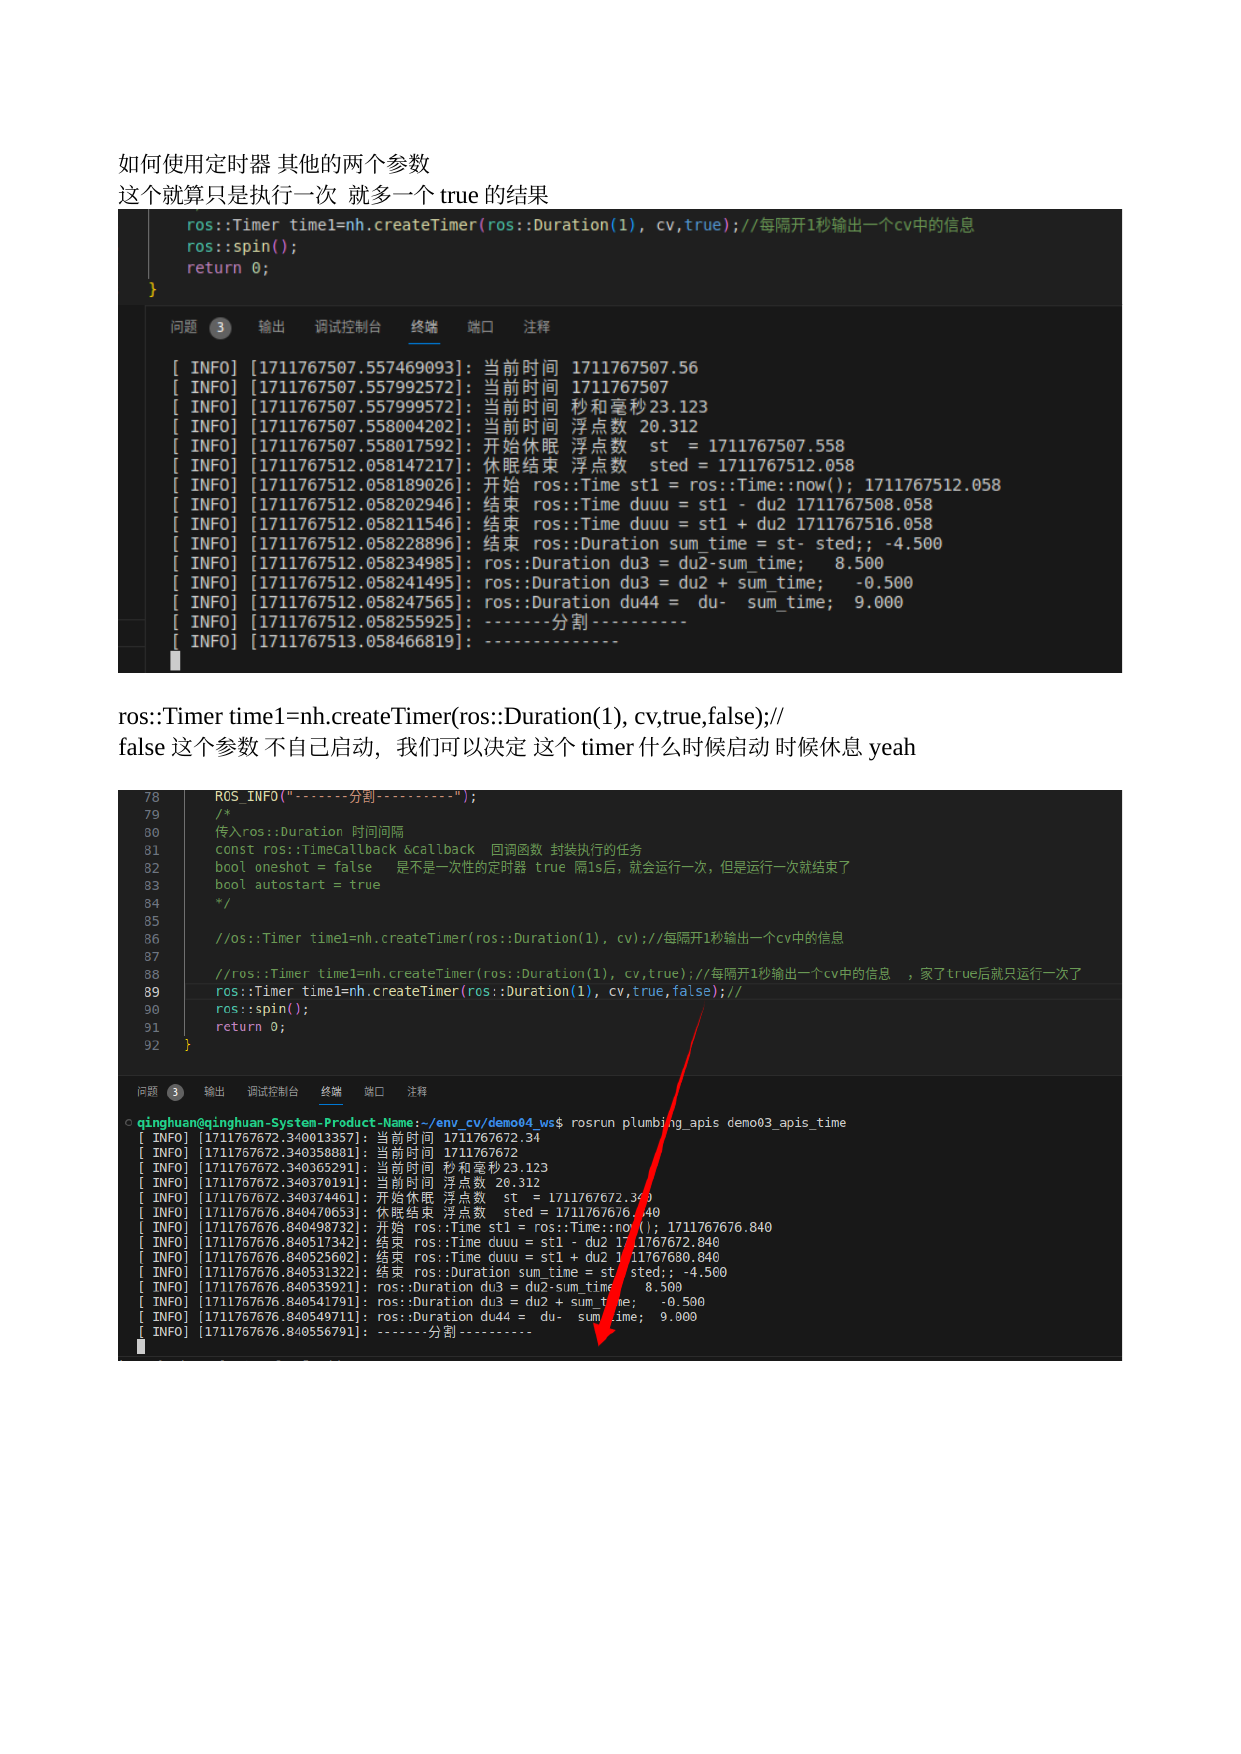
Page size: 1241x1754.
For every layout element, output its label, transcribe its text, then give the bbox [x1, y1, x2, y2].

picture [118, 209, 1123, 673]
text 如何使用定时器 其他的两个参数 [118, 147, 1122, 178]
text ros::Timer time1=nh.createTimer(ros::Duration(1), cv,true,false);// [118, 701, 1122, 730]
text false 这个参数 不自己启动，我们可以决定 这个timer什么时候启动 时候休息 yeah [118, 730, 1122, 762]
text 这个就算只是执行一次 就多一个true的结果 [118, 178, 1122, 209]
picture [118, 790, 1123, 1361]
